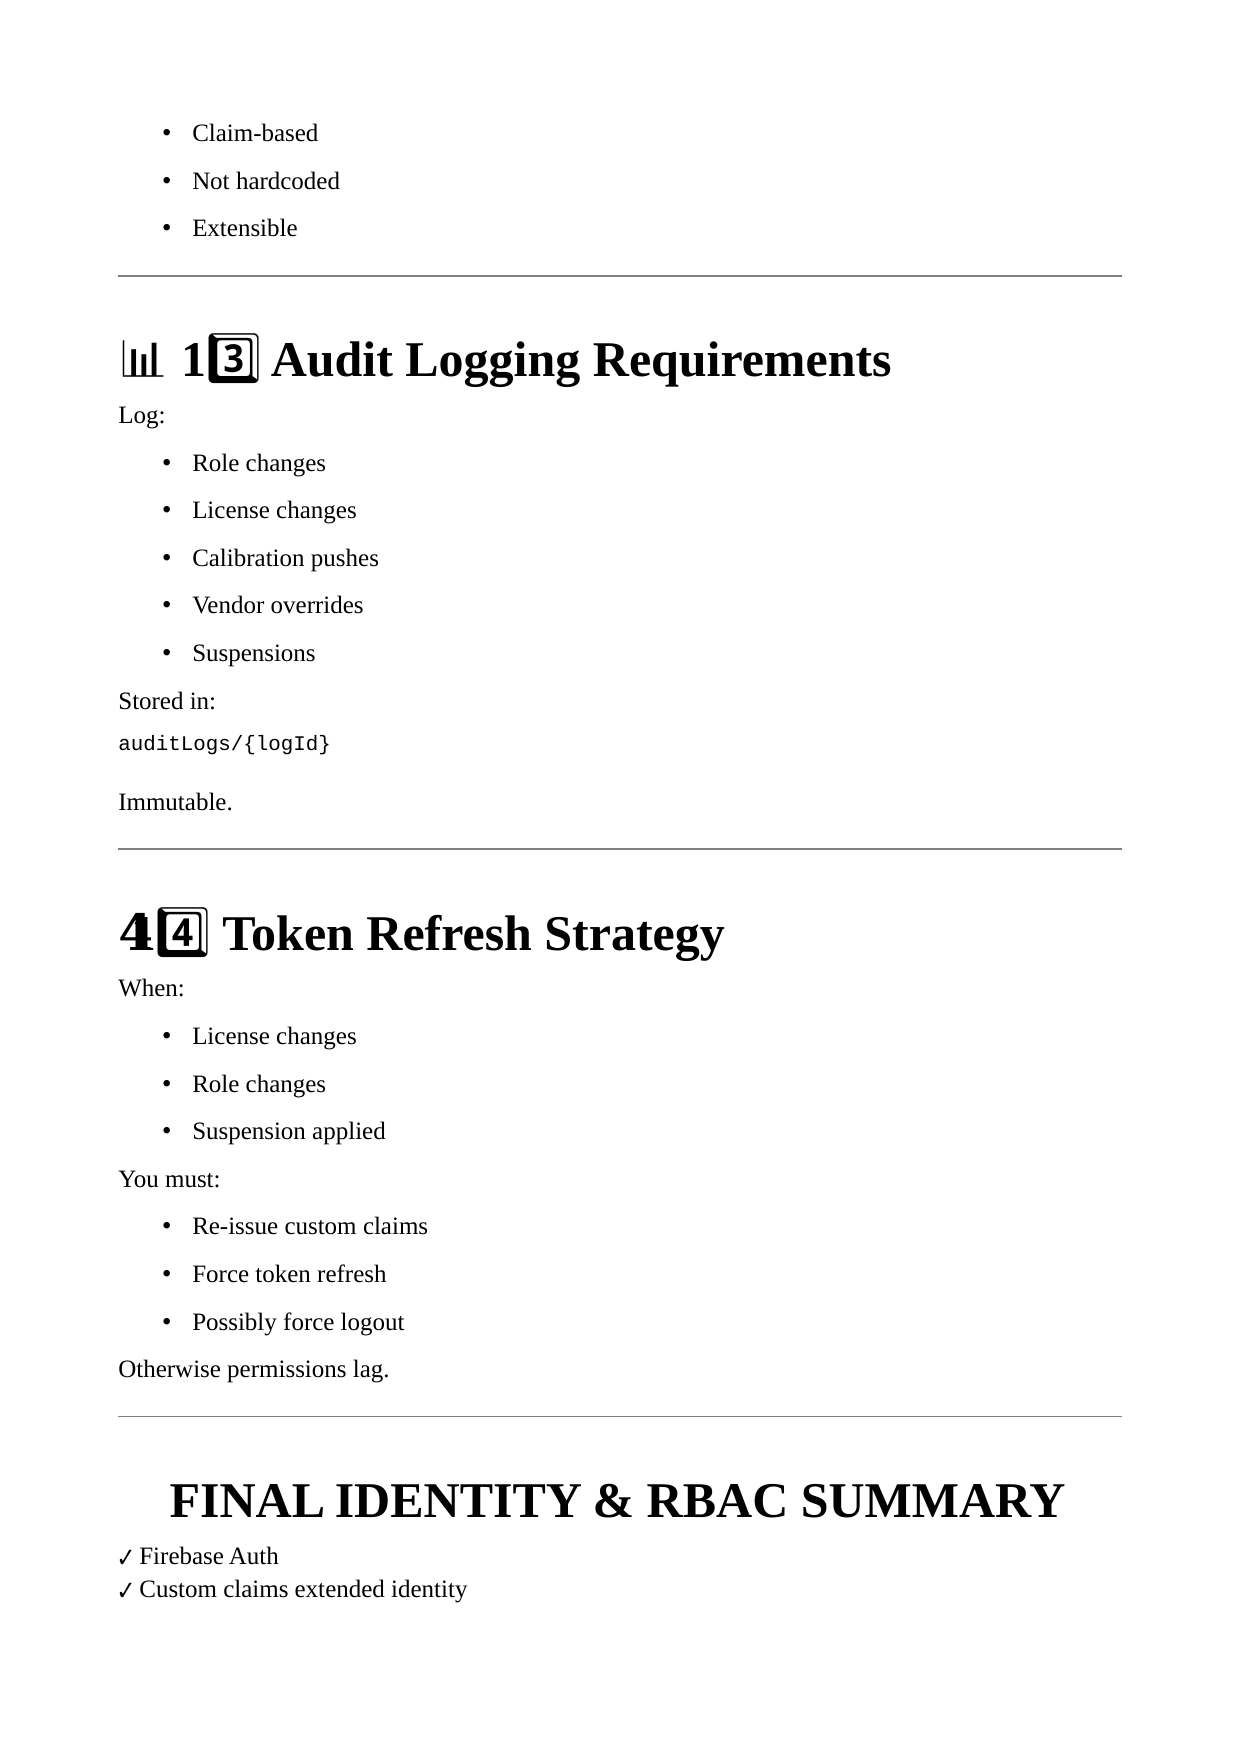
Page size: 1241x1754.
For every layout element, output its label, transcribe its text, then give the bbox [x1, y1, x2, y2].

list Suspension applied [162, 1116, 1122, 1145]
subtitle 🧠 14️⃣ Token Refresh Strategy [118, 903, 1122, 961]
list Claim-based [162, 118, 1122, 147]
text ✔ Firebase Auth ✔ Custom claims extended identity [118, 1541, 1122, 1603]
list Role changes [162, 448, 1122, 477]
text Stored in: [118, 686, 1122, 714]
text Immutable. [118, 787, 1122, 815]
list Possibly force logout [162, 1307, 1122, 1335]
subtitle 🎯 FINAL IDENTITY & RBAC SUMMARY [118, 1471, 1122, 1529]
text Otherwise permissions lag. [118, 1354, 1122, 1383]
list License changes [162, 495, 1122, 524]
list Vendor overrides [162, 591, 1122, 619]
text Log: [118, 400, 1122, 429]
list Re-issue custom claims [162, 1211, 1122, 1240]
list Extensible [162, 213, 1122, 242]
text auditLogs/{logId} [118, 733, 1122, 757]
list Calibration pushes [162, 543, 1122, 572]
list Not hardcoded [162, 166, 1122, 194]
list Suspensions [162, 638, 1122, 667]
list License changes [162, 1021, 1122, 1050]
text When: [118, 973, 1122, 1002]
text You must: [118, 1164, 1122, 1193]
list Role changes [162, 1069, 1122, 1097]
subtitle 📊 13️⃣ Audit Logging Requirements [118, 330, 1122, 388]
list Force token refresh [162, 1259, 1122, 1288]
